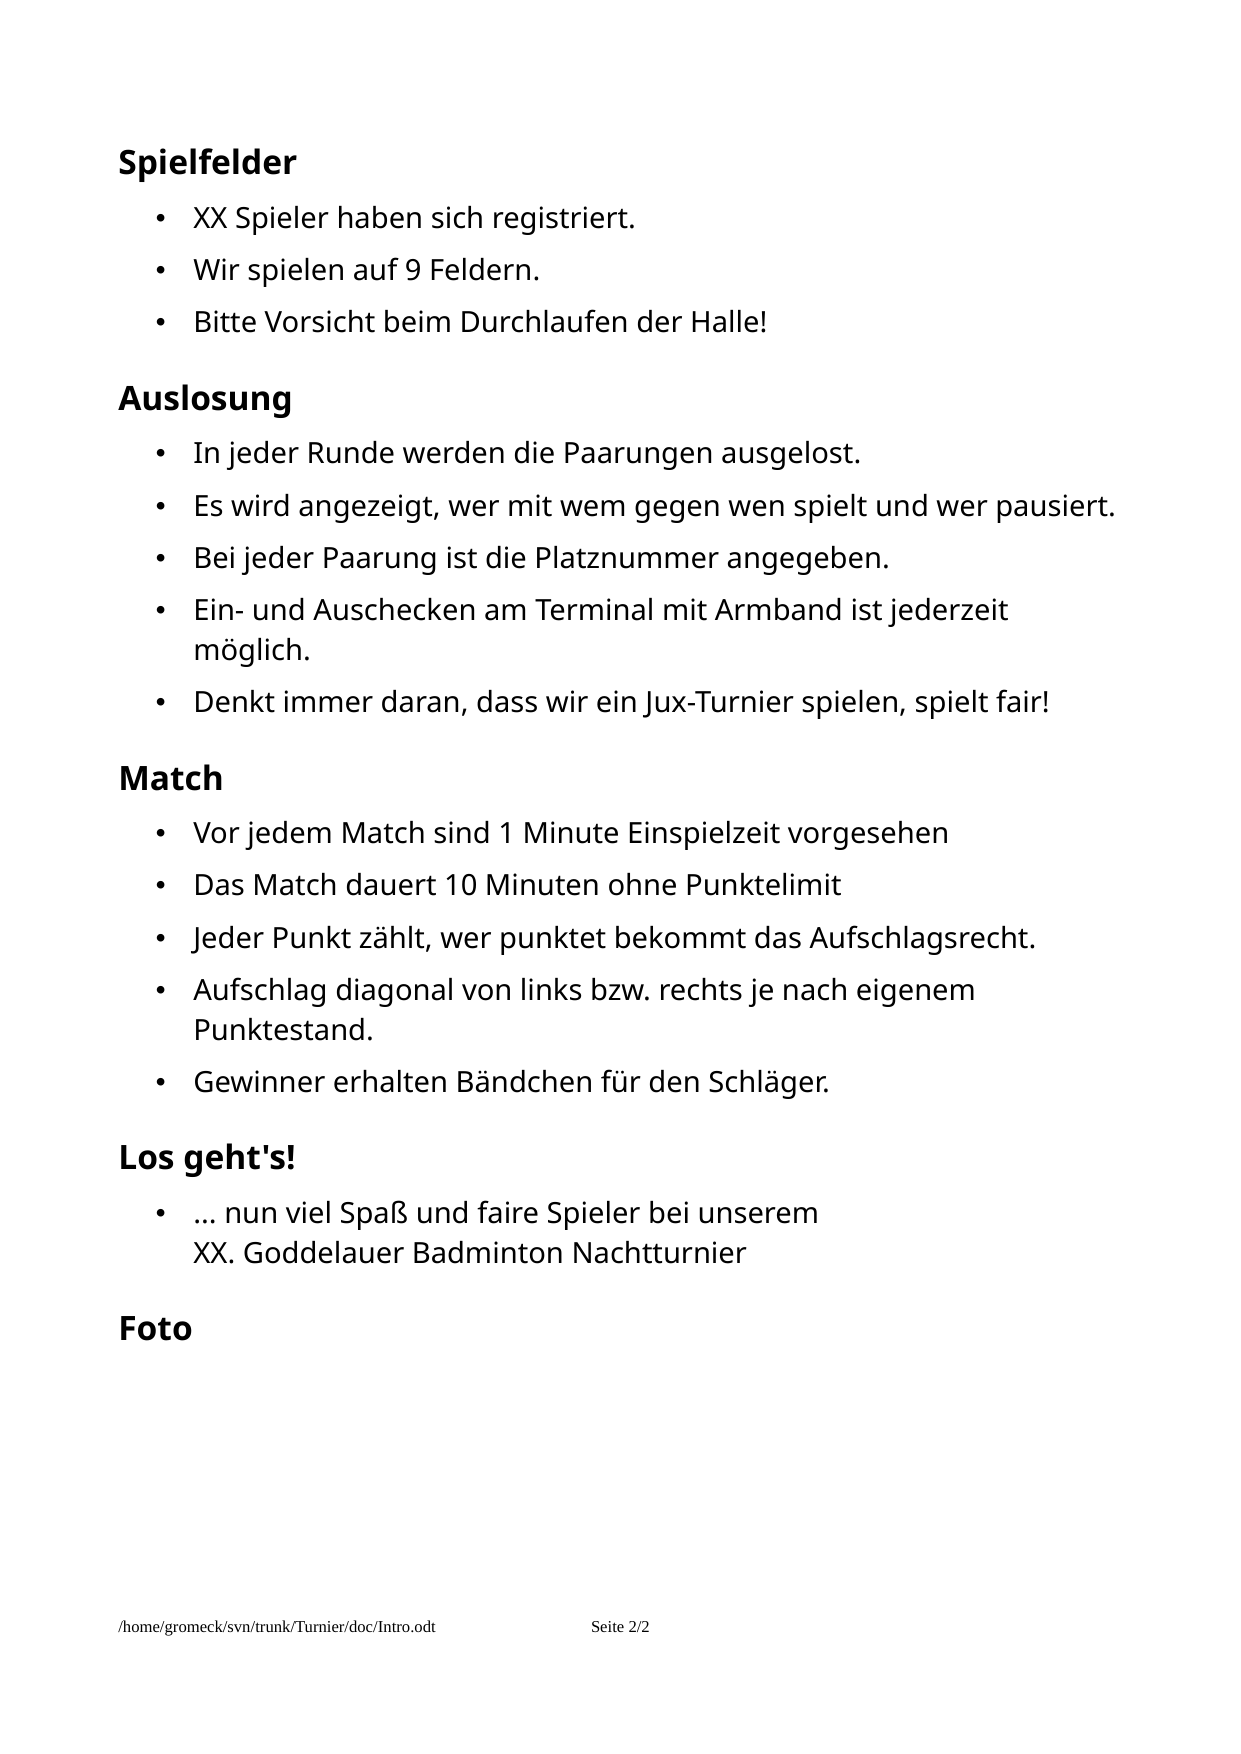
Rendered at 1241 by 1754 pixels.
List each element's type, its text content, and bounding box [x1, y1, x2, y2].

list Aufschlag diagonal von links bzw. rechts je nach eigenem Punktestand. [156, 969, 1122, 1048]
list Ein- und Auschecken am Terminal mit Armband ist jederzeit möglich. [156, 589, 1122, 669]
list Bitte Vorsicht beim Durchlaufen der Halle! [156, 302, 1122, 341]
list ... nun viel Spaß und faire Spieler bei unserem XX. Goddelauer Badminton Nachtturnier [156, 1192, 1122, 1272]
list Vor jedem Match sind 1 Minute Einspielzeit vorgesehen [156, 812, 1122, 852]
list Es wird angezeigt, wer mit wem gegen wen spielt und wer pausiert. [156, 485, 1122, 525]
list In jeder Runde werden die Paarungen ausgelost. [156, 433, 1122, 472]
subtitle Match [118, 754, 1122, 800]
list Bei jeder Paarung ist die Platznummer angegeben. [156, 537, 1122, 577]
list XX Spieler haben sich registriert. [156, 197, 1122, 237]
list Denkt immer daran, dass wir ein Jux-Turnier spielen, spielt fair! [156, 681, 1122, 721]
subtitle Auslosung [118, 374, 1122, 420]
list Gewinner erhalten Bändchen für den Schläger. [156, 1061, 1122, 1101]
subtitle Spielfelder [118, 139, 1122, 185]
subtitle Foto [118, 1305, 1122, 1351]
list Das Match dauert 10 Minuten ohne Punktelimit [156, 865, 1122, 904]
list Wir spielen auf 9 Feldern. [156, 249, 1122, 289]
list Jeder Punkt zählt, wer punktet bekommt das Aufschlagsrecht. [156, 917, 1122, 957]
subtitle Los geht's! [118, 1134, 1122, 1180]
